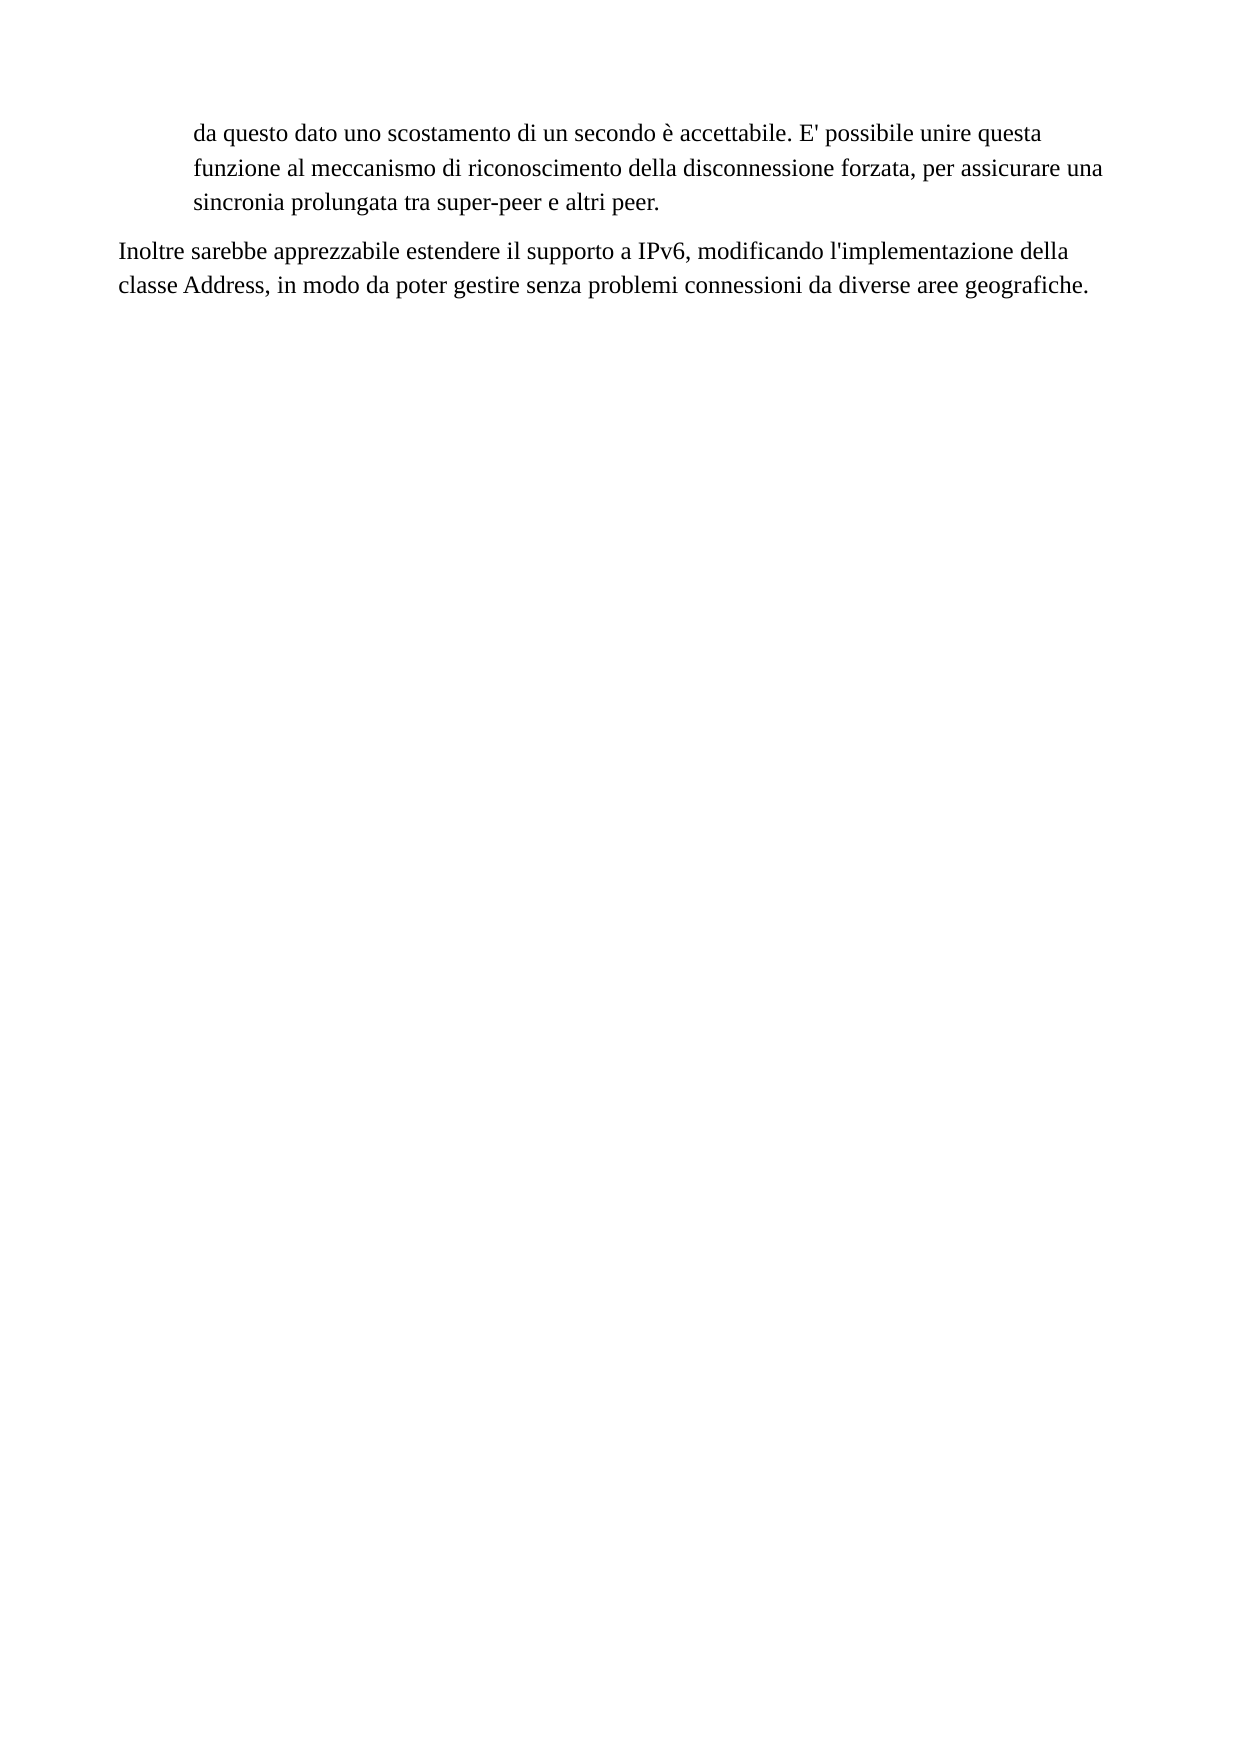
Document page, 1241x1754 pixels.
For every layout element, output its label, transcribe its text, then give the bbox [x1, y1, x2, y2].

list da questo dato uno scostamento di un secondo è accettabile. E' possibile unire questa funzione al meccanismo di riconoscimento della disconnessione forzata, per assicurare una sincronia prolungata tra super-peer e altri peer. [156, 118, 1122, 216]
text Inoltre sarebbe apprezzabile estendere il supporto a IPv6, modificando l'implementazione della classe Address, in modo da poter gestire senza problemi connessioni da diverse aree geografiche. [118, 236, 1122, 299]
